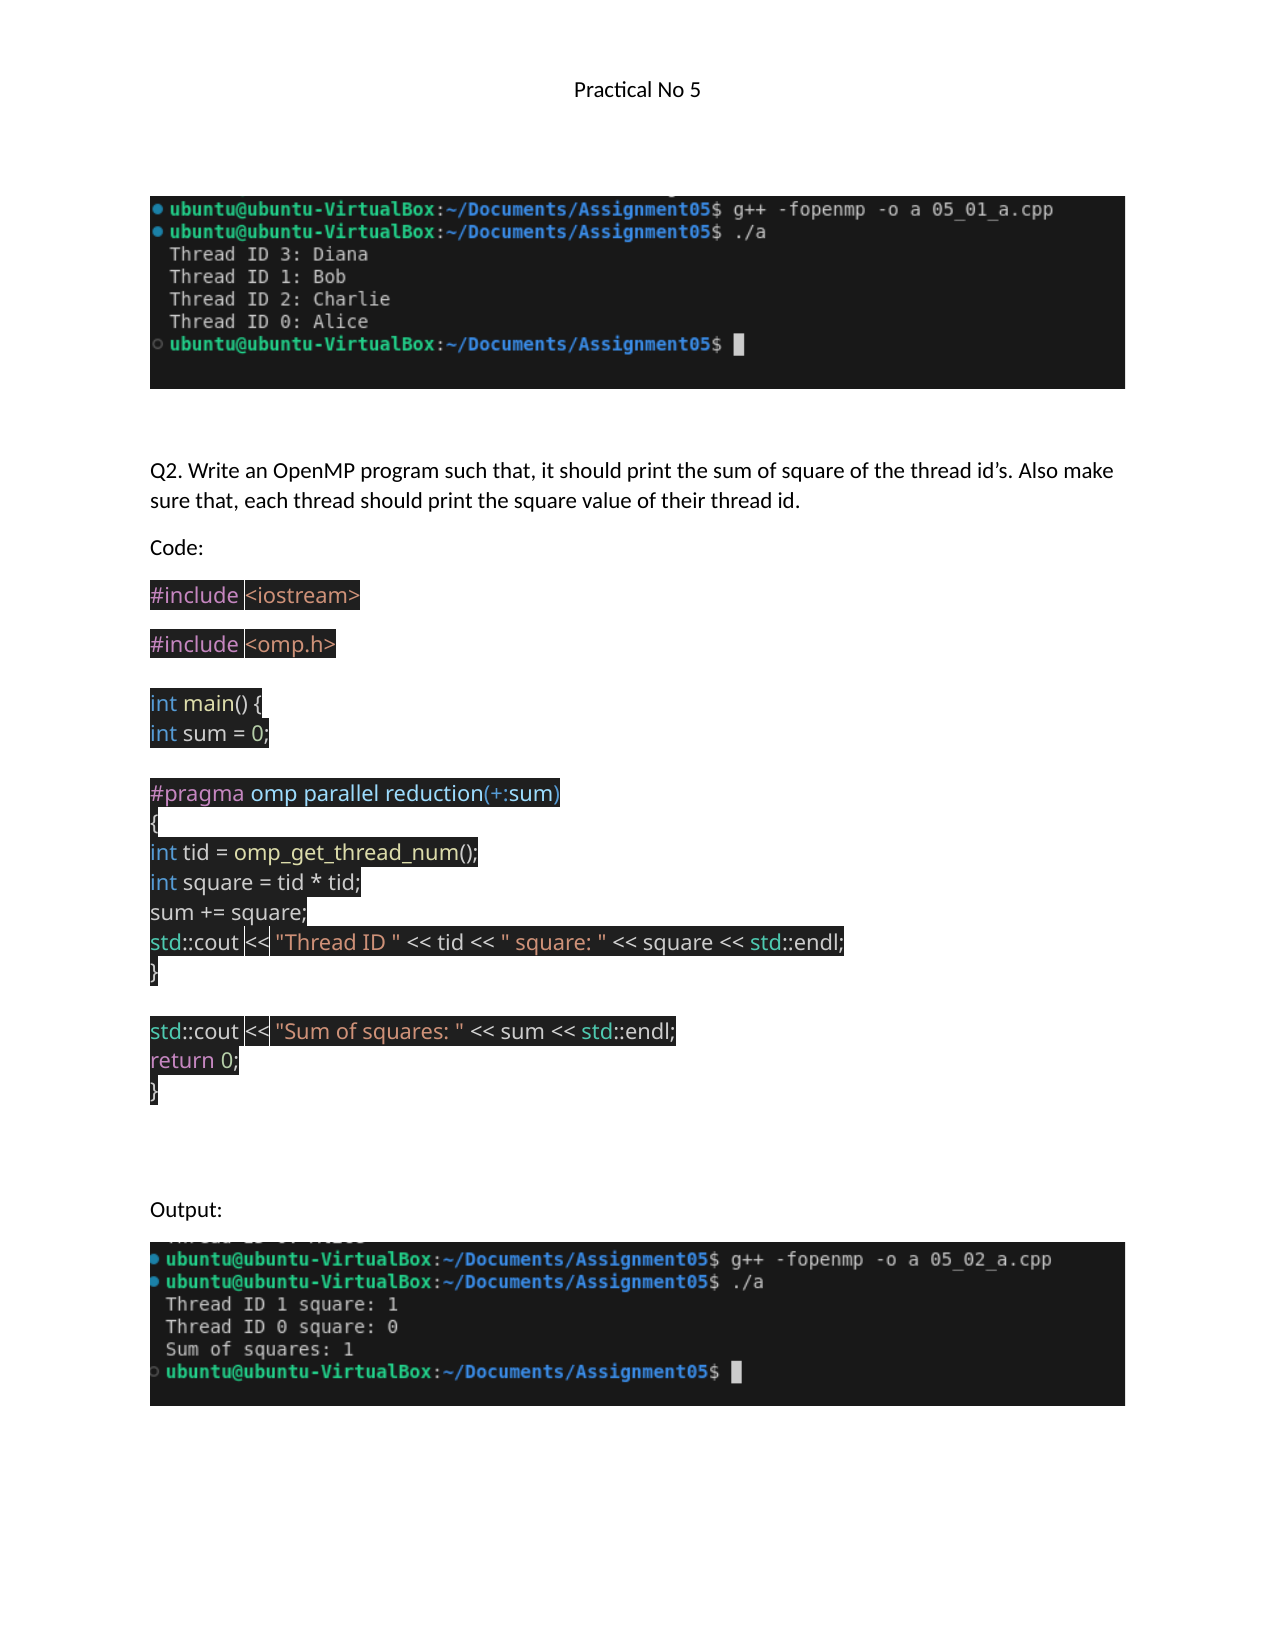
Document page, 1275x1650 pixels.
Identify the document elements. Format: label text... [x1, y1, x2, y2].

picture [150, 196, 1125, 389]
text { [150, 807, 1125, 837]
text int sum = 0; [150, 718, 1125, 748]
text std::cout << "Thread ID " << tid << " square: " << square << std::endl; [150, 926, 1125, 956]
text return 0; [150, 1046, 1125, 1075]
text } [150, 956, 1125, 986]
text std::cout << "Sum of squares: " << sum << std::endl; [150, 1016, 1125, 1046]
text int main() { [150, 688, 1125, 718]
text Code: [150, 533, 1125, 561]
text Output: [150, 1135, 1125, 1223]
text #include <omp.h> [150, 629, 1125, 658]
text #include <iostream> [150, 580, 1125, 610]
text #pragma omp parallel reduction(+:sum) [150, 777, 1125, 807]
text int tid = omp_get_thread_num(); [150, 837, 1125, 867]
text sum += square; [150, 897, 1125, 926]
picture [150, 1242, 1125, 1406]
text int square = tid * tid; [150, 867, 1125, 897]
text } [150, 1075, 1125, 1105]
text Q2. Write an OpenMP program such that, it should print the sum of square of the thread id’s. Also make sure that, each thread should print the square value of their thread id. [150, 456, 1125, 514]
